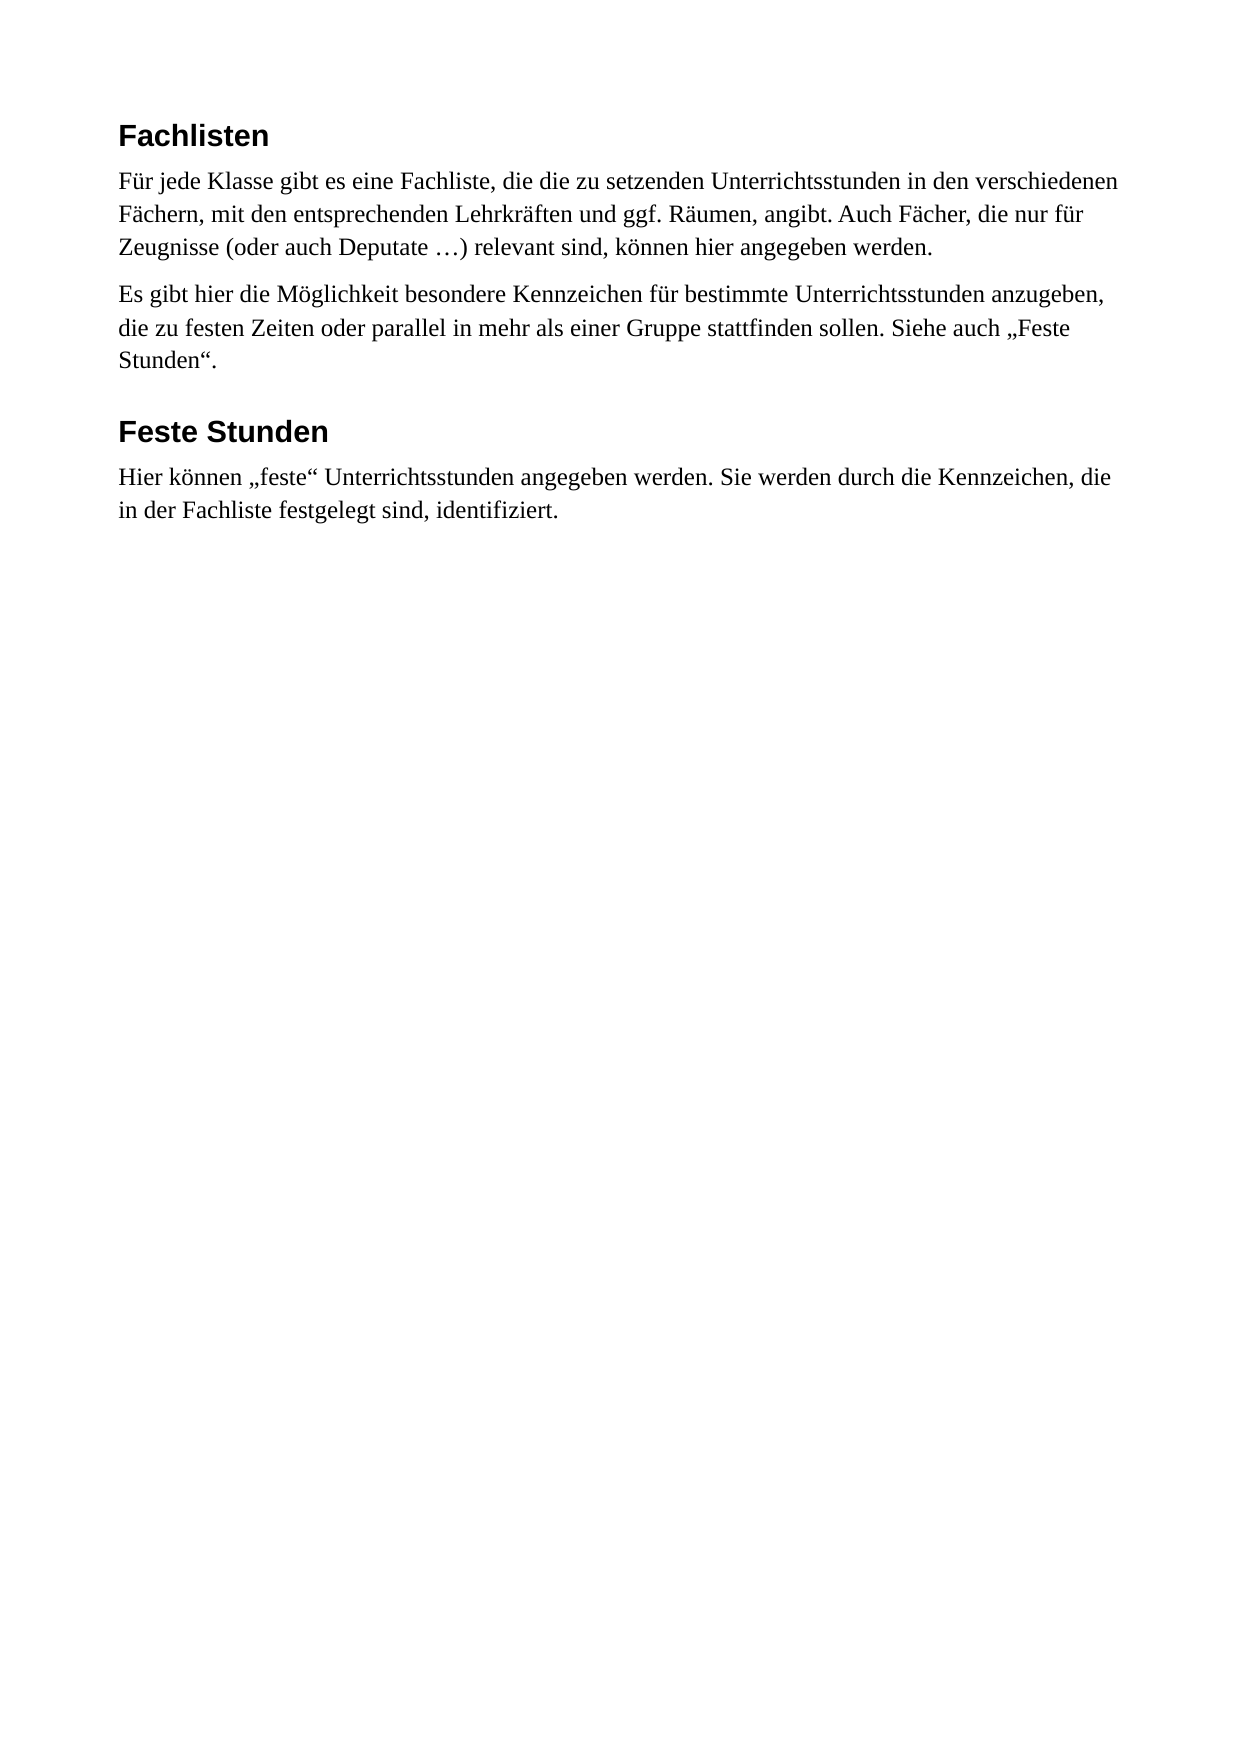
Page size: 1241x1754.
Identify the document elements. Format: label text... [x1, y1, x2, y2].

subtitle Fachlisten [118, 118, 1122, 153]
subtitle Feste Stunden [118, 414, 1122, 449]
text Es gibt hier die Möglichkeit besondere Kennzeichen für bestimmte Unterrichtsstunden anzugeben, die zu festen Zeiten oder parallel in mehr als einer Gruppe stattfinden sollen. Siehe auch „Feste Stunden“. [118, 279, 1122, 374]
text Für jede Klasse gibt es eine Fachliste, die die zu setzenden Unterrichtsstunden in den verschiedenen Fächern, mit den entsprechenden Lehrkräften und ggf. Räumen, angibt. Auch Fächer, die nur für Zeugnisse (oder auch Deputate …) relevant sind, können hier angegeben werden. [118, 166, 1122, 261]
text Hier können „feste“ Unterrichtsstunden angegeben werden. Sie werden durch die Kennzeichen, die in der Fachliste festgelegt sind, identifiziert. [118, 462, 1122, 524]
